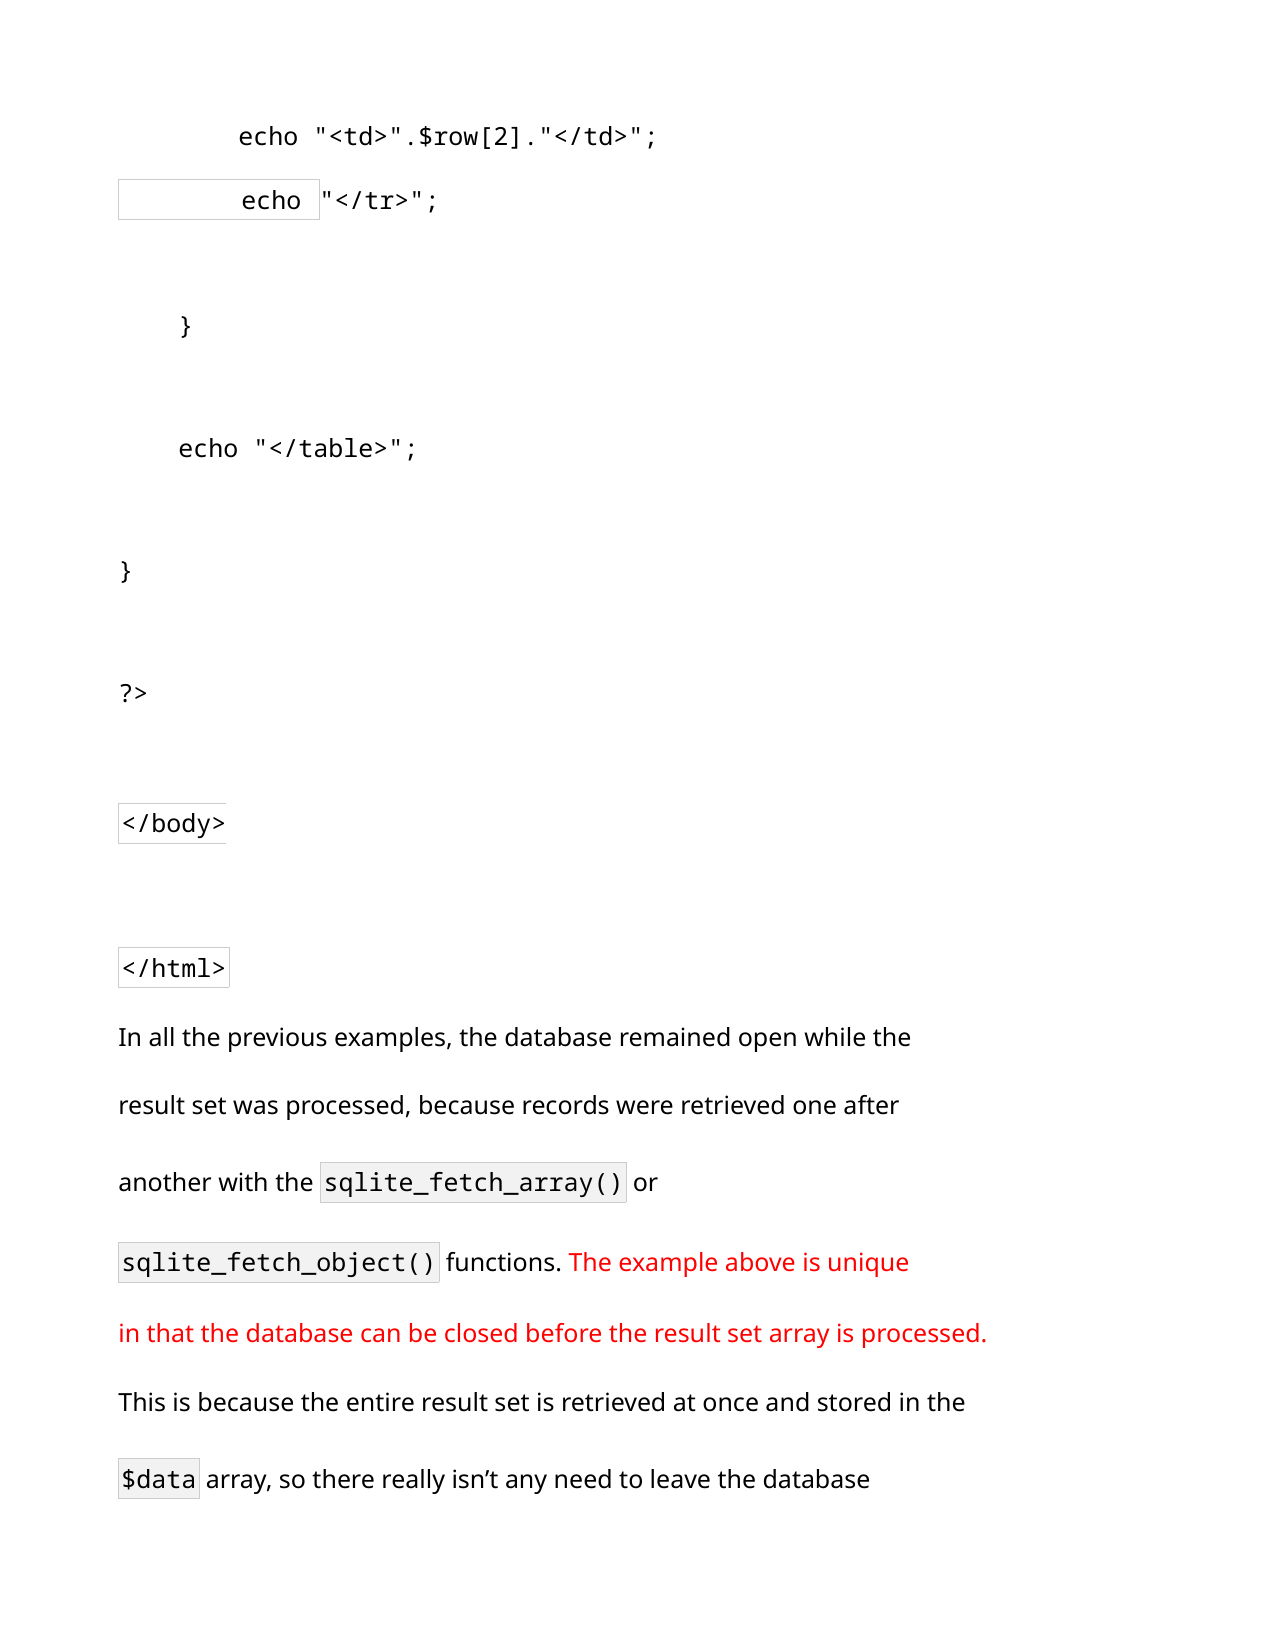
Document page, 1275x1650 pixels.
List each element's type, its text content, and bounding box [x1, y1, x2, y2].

text echo "</tr>"; } echo "</table>"; } ?> </body> </html> [118, 179, 1157, 987]
text In all the previous examples, the database remained open while the result set was processed, because records were retrieved one after another with the sqlite_fetch_array() or sqlite_fetch_object() functions. The example above is unique in that the database can be closed before the result set array is processed. This is because the entire result set is retrieved at once and stored in the $data array, so there really isn’t any need to leave the database [118, 1019, 1157, 1498]
text echo "<td>".$row[2]."</td>"; [118, 118, 1157, 152]
